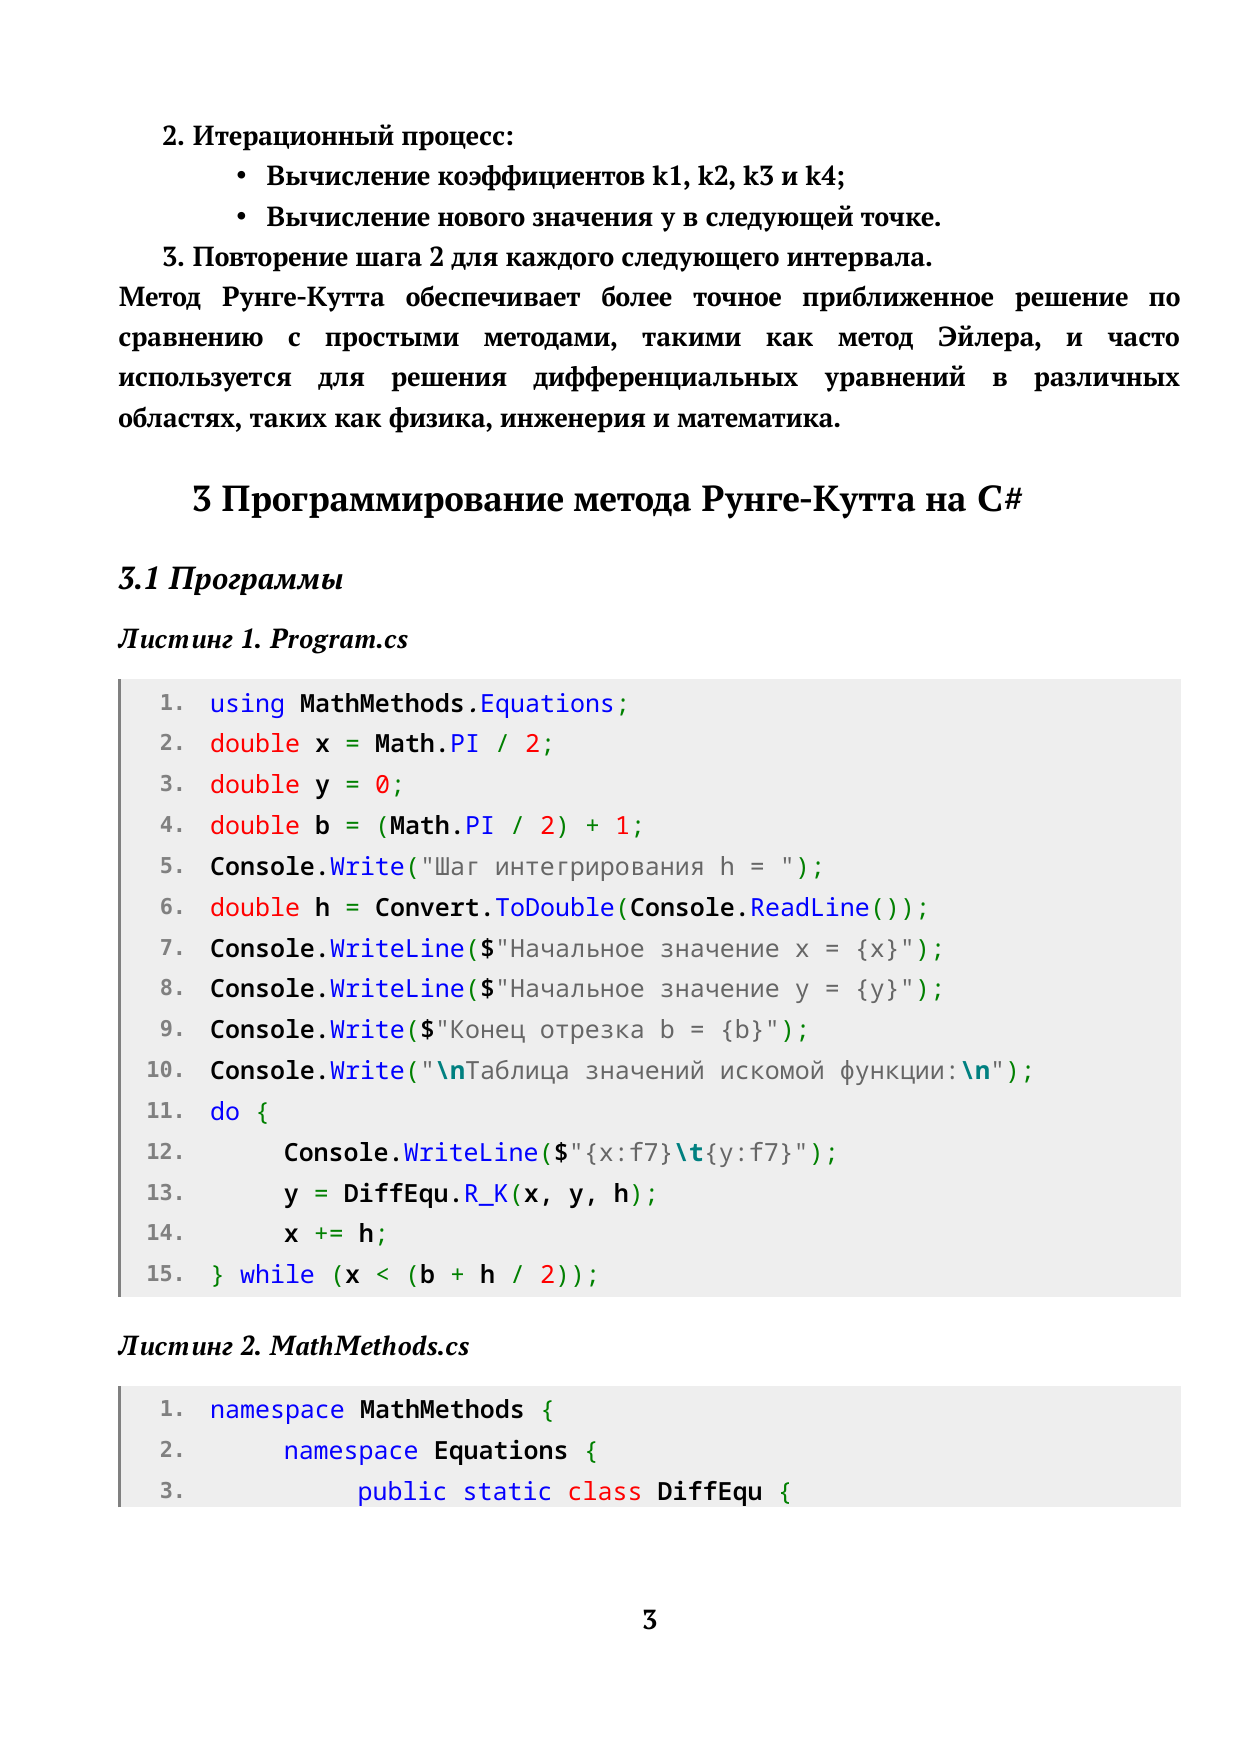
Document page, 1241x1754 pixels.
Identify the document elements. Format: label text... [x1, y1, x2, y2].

text Метод Рунге-Кутта обеспечивает более точное приближенное решение по сравнению с простыми методами, такими как метод Эйлера, и часто используется для решения дифференциальных уравнений в различных областях, таких как физика, инженерия и математика. [118, 279, 1181, 433]
list Вычисление коэффициентов k1, k2, k3 и k4; [236, 158, 1181, 192]
list double h = Convert.ToDouble(Console.ReadLine()); [121, 883, 1181, 923]
list y = DiffEqu.R_K(x, y, h); [121, 1169, 1181, 1209]
list public static class DiffEqu { [121, 1467, 1181, 1507]
list Console.WriteLine($"Начальное значение x = {x}"); [121, 924, 1181, 964]
list Console.Write($"Конец отрезка b = {b}"); [121, 1006, 1181, 1046]
list double b = (Math.PI / 2) + 1; [121, 802, 1181, 842]
list double x = Math.PI / 2; [121, 720, 1181, 760]
list Итерационный процесс: [162, 118, 1181, 152]
list Console.Write("\nТаблица значений искомой функции:\n"); [121, 1047, 1181, 1087]
subtitle 3 Программирование метода Рунге-Кутта на C# [192, 475, 1181, 519]
list namespace MathMethods { [121, 1386, 1181, 1426]
list double y = 0; [121, 761, 1181, 801]
list using MathMethods.Equations; [121, 679, 1181, 719]
list Повторение шага 2 для каждого следующего интервала. [162, 239, 1181, 272]
list Console.WriteLine($"{x:f7}\t{y:f7}"); [121, 1128, 1181, 1168]
text Листинг 1. Program.cs [118, 622, 1181, 655]
list Вычисление нового значения y в следующей точке. [236, 199, 1181, 232]
list Console.WriteLine($"Начальное значение y = {y}"); [121, 965, 1181, 1005]
subtitle 3.1 Программы [118, 558, 1181, 597]
list } while (x < (b + h / 2)); [121, 1251, 1181, 1297]
list Console.Write("Шаг интегрирования h = "); [121, 843, 1181, 883]
text Листинг 2. MathMethods.cs [118, 1328, 1181, 1362]
list do { [121, 1088, 1181, 1128]
list x += h; [121, 1210, 1181, 1250]
list namespace Equations { [121, 1427, 1181, 1467]
